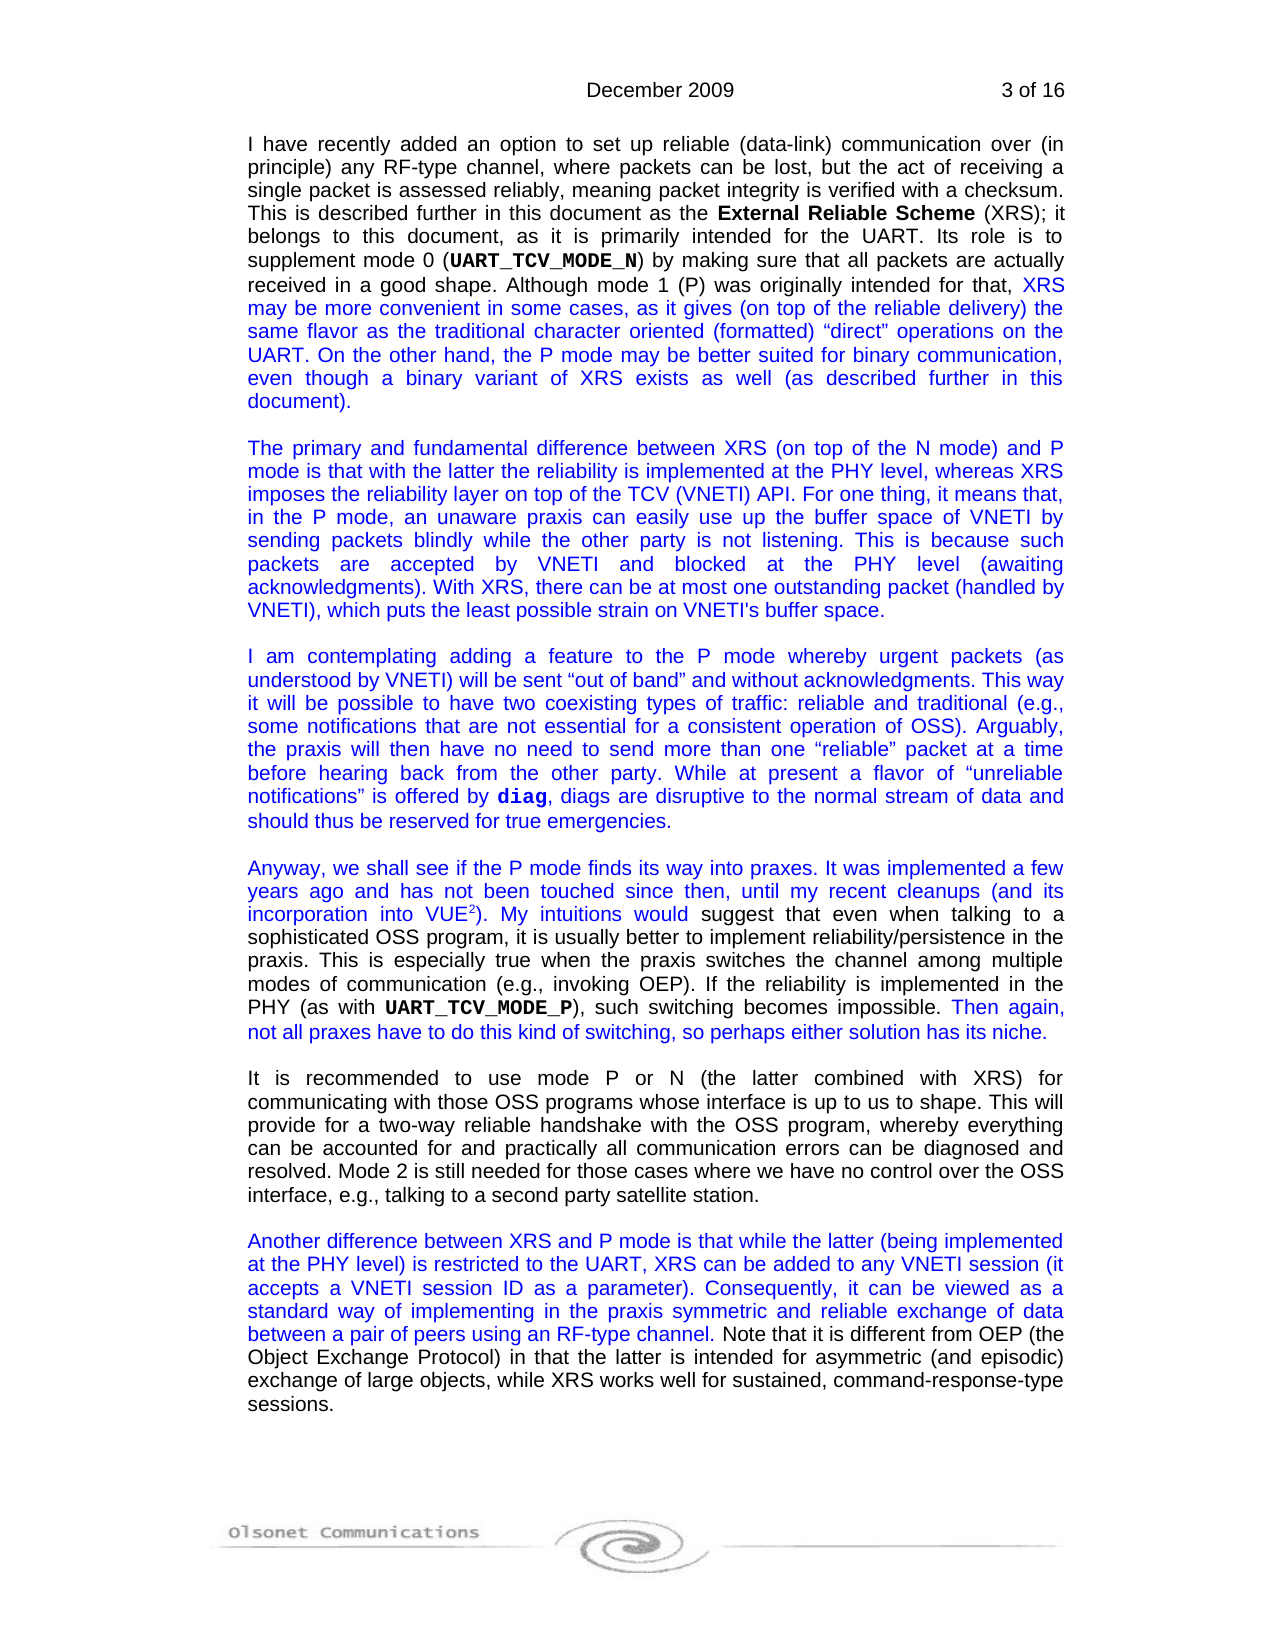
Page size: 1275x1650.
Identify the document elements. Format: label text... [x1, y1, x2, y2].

text It is recommended to use mode P or N (the latter combined with XRS) for communicating with those OSS programs whose interface is up to us to shape. This will provide for a two-way reliable handshake with the OSS program, whereby everything can be accounted for and practically all communication errors can be diagnosed and resolved. Mode 2 is still needed for those cases where we have no control over the OSS interface, e.g., talking to a second party satellite station. [247, 1067, 1065, 1206]
text I have recently added an option to set up reliable (data-link) communication over (in principle) any RF-type channel, where packets can be lost, but the act of receiving a single packet is assessed reliably, meaning packet integrity is verified with a checksum. This is described further in this document as the External Reliable Scheme (XRS); it belongs to this document, as it is primarily intended for the UART. Its role is to supplement mode 0 (UART_TCV_MODE_N) by making sure that all packets are actually received in a good shape. Although mode 1 (P) was originally intended for that, XRS may be more convenient in some cases, as it gives (on top of the reliable delivery) the same flavor as the traditional character oriented (formatted) “direct” operations on the UART. On the other hand, the P mode may be better suited for binary communication, even though a binary variant of XRS exists as well (as described further in this document). [247, 132, 1065, 413]
picture [210, 1504, 1065, 1596]
text The primary and fundamental difference between XRS (on top of the N mode) and P mode is that with the latter the reliability is implemented at the PHY level, whereas XRS imposes the reliability layer on top of the TCV (VNETI) API. For one thing, it means that, in the P mode, an unaware praxis can easily use up the buffer space of VNETI by sending packets blindly while the other party is not listening. This is because such packets are accepted by VNETI and blocked at the PHY level (awaiting acknowledgments). With XRS, there can be at most one outstanding packet (handled by VNETI), which puts the least possible strain on VNETI's buffer space. [247, 436, 1065, 622]
text Another difference between XRS and P mode is that while the latter (being implemented at the PHY level) is restricted to the UART, XRS can be added to any VNETI session (it accepts a VNETI session ID as a parameter). Consequently, it can be viewed as a standard way of implementing in the praxis symmetric and reliable exchange of data between a pair of peers using an RF-type channel. Note that it is different from OEP (the Object Exchange Protocol) in that the latter is intended for asymmetric (and episodic) exchange of large objects, while XRS works well for sustained, command-response-type sessions. [247, 1229, 1065, 1415]
text I am contemplating adding a feature to the P mode whereby urgent packets (as understood by VNETI) will be sent “out of band” and without acknowledgments. This way it will be possible to have two coexisting types of traffic: reliable and traditional (e.g., some notifications that are not essential for a consistent operation of OSS). Arguably, the praxis will then have no need to send more than one “reliable” packet at a time before hearing back from the other party. While at present a flavor of “unreliable notifications” is offered by diag, diags are disruptive to the normal stream of data and should thus be reserved for true emergencies. [247, 645, 1065, 833]
text Anyway, we shall see if the P mode finds its way into praxes. It was implemented a few years ago and has not been touched since then, until my recent cleanups (and its incorporation into VUE2). My intuitions would suggest that even when talking to a sophisticated OSS program, it is usually better to implement reliability/persistence in the praxis. This is especially true when the praxis switches the channel among multiple modes of communication (e.g., invoking OEP). If the reliability is implemented in the PHY (as with UART_TCV_MODE_P), such switching becomes impossible. Then again, not all praxes have to do this kind of switching, so perhaps either solution has its niche. [247, 856, 1065, 1044]
